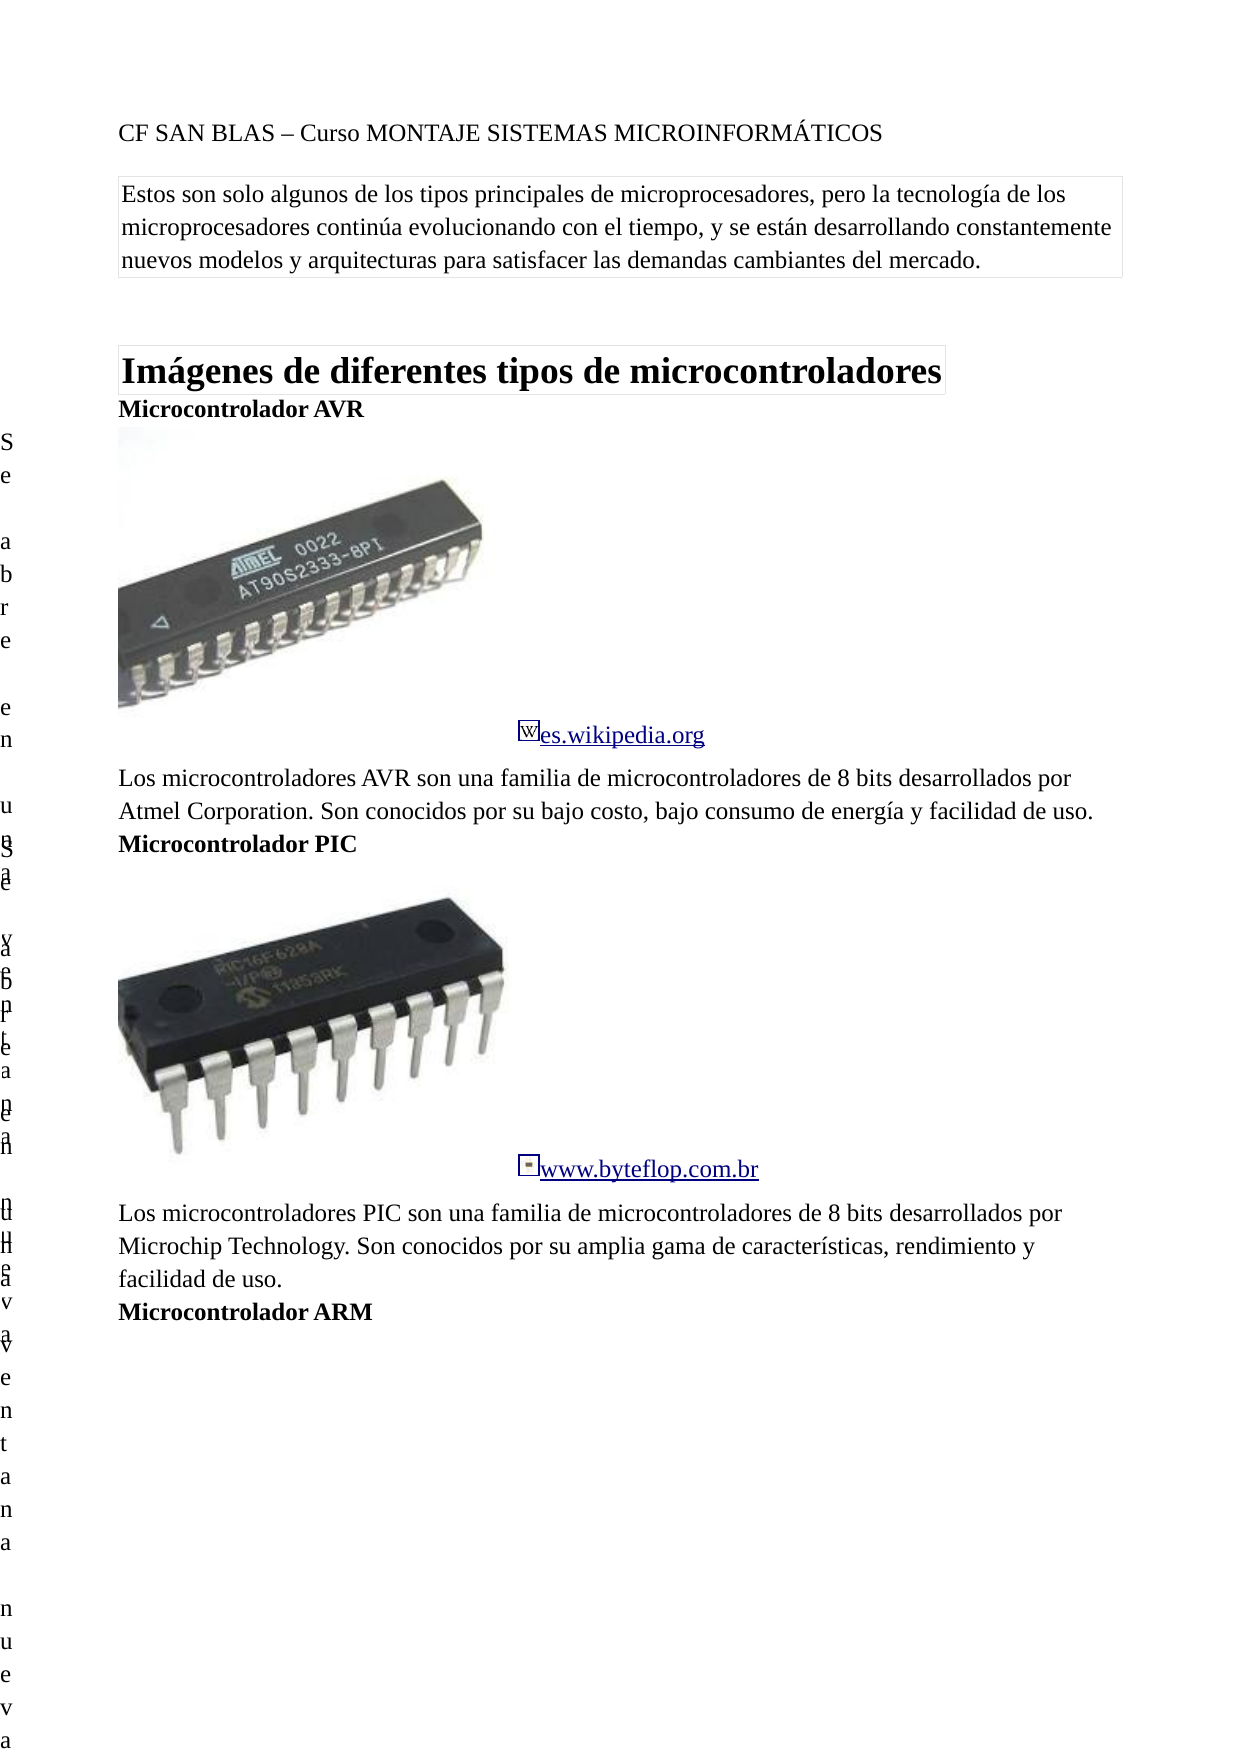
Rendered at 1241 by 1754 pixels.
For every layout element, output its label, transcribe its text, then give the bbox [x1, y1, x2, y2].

text Microcontrolador PIC [118, 829, 1122, 858]
picture [118, 427, 512, 743]
text Estos son solo algunos de los tipos principales de microprocesadores, pero la tecnología de los microprocesadores continúa evolucionando con el tiempo, y se están desarrollando constantemente nuevos modelos y arquitecturas para satisfacer las demandas cambiantes del mercado. [119, 177, 1122, 277]
picture [520, 721, 538, 740]
text Los microcontroladores PIC son una familia de microcontroladores de 8 bits desarrollados por Microchip Technology. Son conocidos por su amplia gama de características, rendimiento y facilidad de uso. [118, 1198, 1122, 1292]
subtitle Imágenes de diferentes tipos de microcontroladores [118, 296, 1122, 394]
text es.wikipedia.org [118, 427, 1122, 748]
text www.byteflop.com.br [118, 862, 1122, 1183]
text Los microcontroladores AVR son una familia de microcontroladores de 8 bits desarrollados por Atmel Corporation. Son conocidos por su bajo costo, bajo consumo de energía y facilidad de uso. [118, 763, 1122, 825]
text Microcontrolador ARM [118, 1297, 1122, 1326]
picture [520, 1156, 538, 1175]
picture [118, 862, 512, 1178]
text Microcontrolador AVR [118, 394, 1122, 423]
